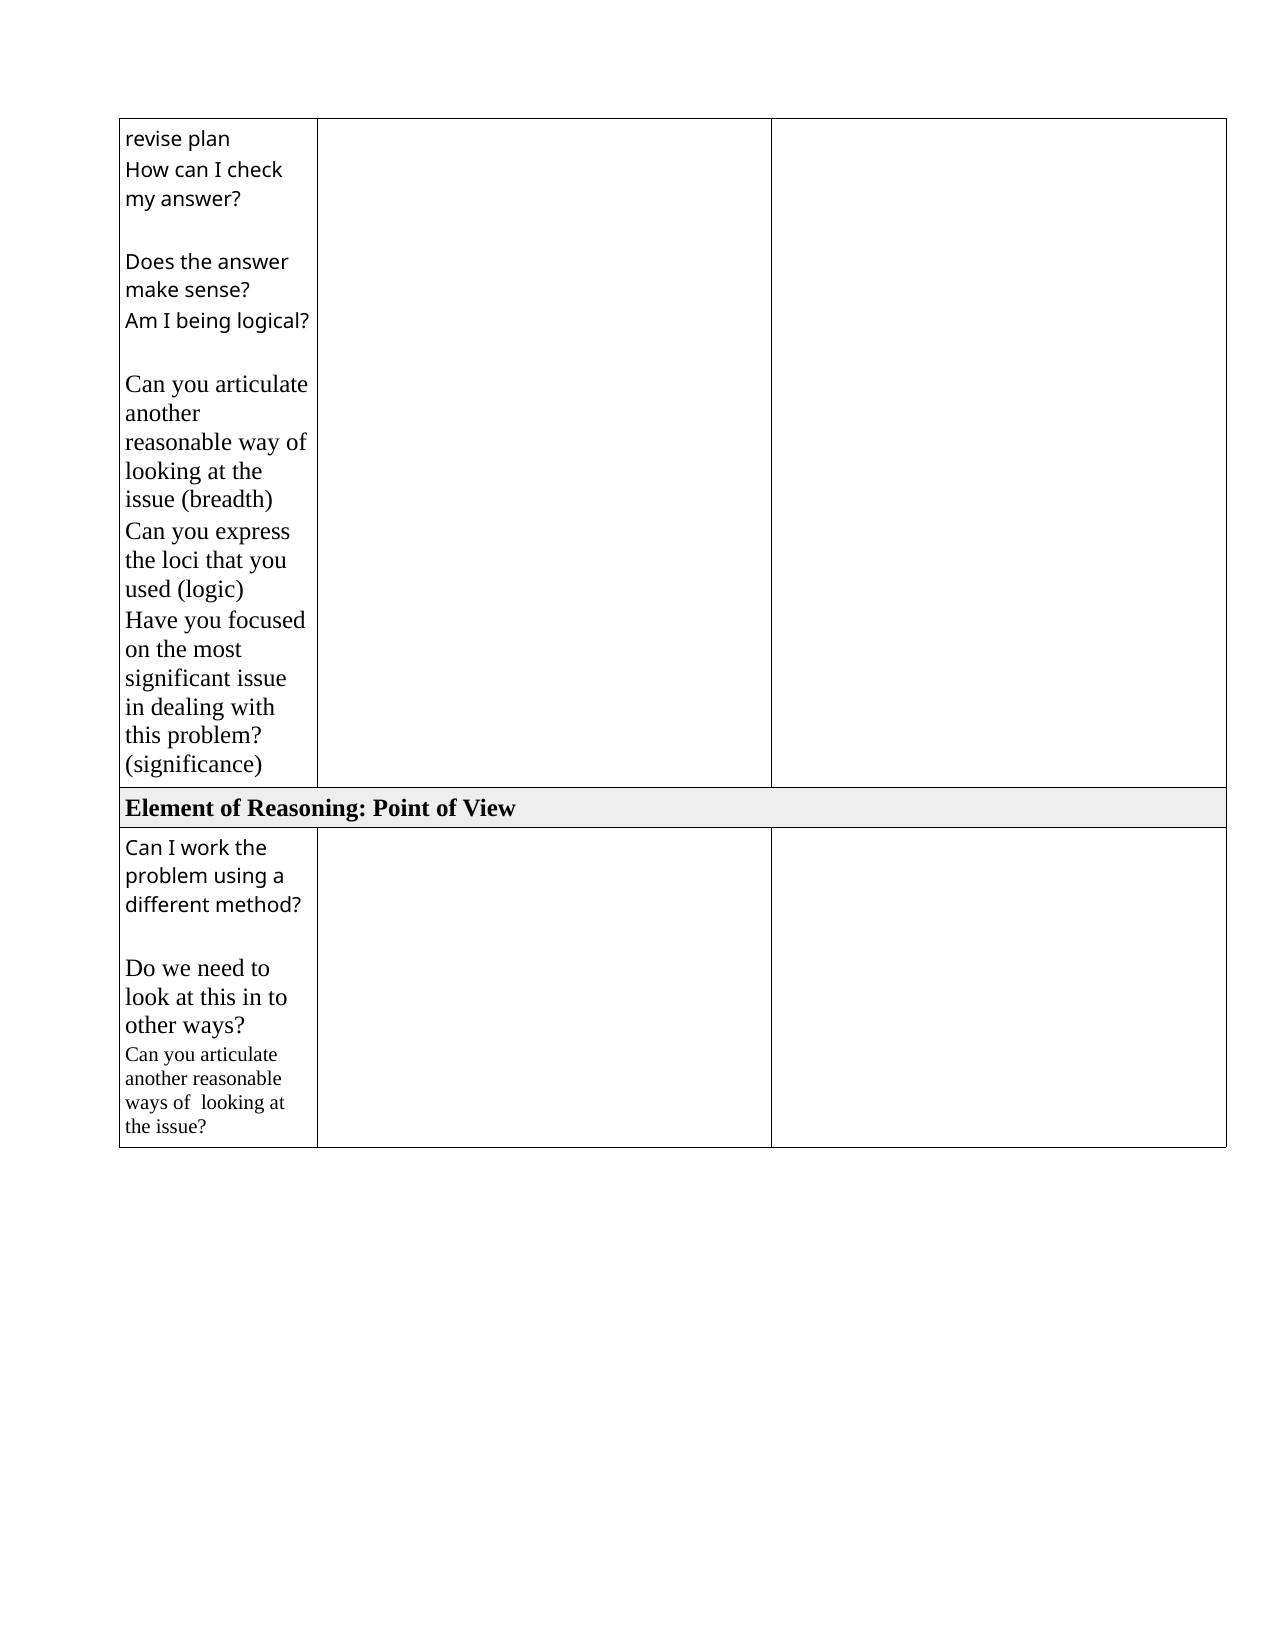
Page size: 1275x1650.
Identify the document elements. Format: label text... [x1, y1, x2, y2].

table_cell [772, 119, 1226, 787]
table_cell revise plan How can I check my answer? Does the answer make sense? Am I being logical? Can you articulate another reasonable way of looking at the issue (breadth) Can you express the loci that you used (logic) Have you focused on the most significant issue in dealing with this problem? (significance) [120, 119, 317, 787]
table_cell Can I work the problem using a different method? Do we need to look at this in to other ways? Can you articulate another reasonable ways of looking at the issue? [120, 828, 317, 1147]
table_cell [318, 119, 771, 787]
table_cell Element of Reasoning: Point of View [120, 788, 1226, 827]
table_cell [318, 828, 771, 1147]
table_cell [772, 828, 1226, 1147]
